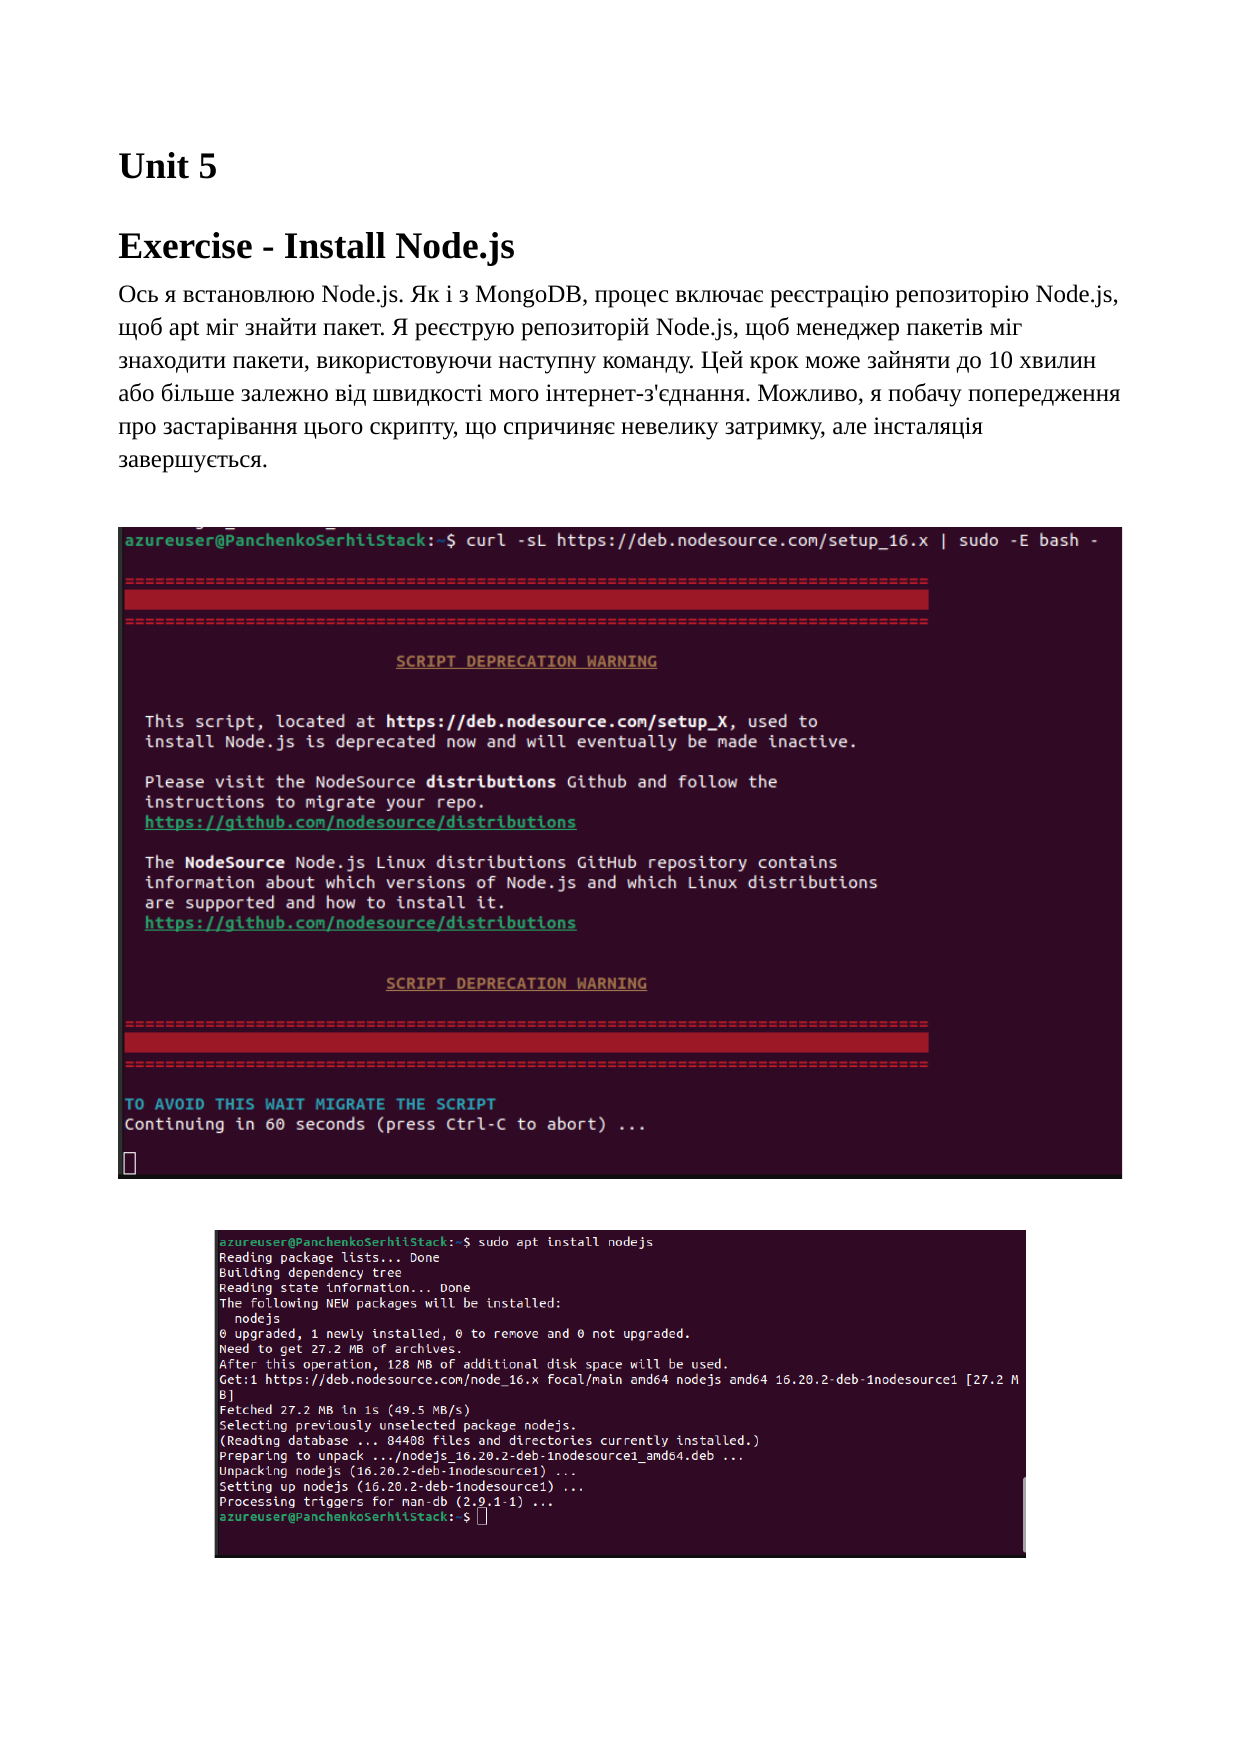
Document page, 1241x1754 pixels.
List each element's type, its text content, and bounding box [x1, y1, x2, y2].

text Ось я встановлюю Node.js. Як і з MongoDB, процес включає реєстрацію репозиторію Node.js, щоб apt міг знайти пакет. Я реєструю репозиторій Node.js, щоб менеджер пакетів міг знаходити пакети, використовуючи наступну команду. Цей крок може зайняти до 10 хвилин або більше залежно від швидкості мого інтернет-з'єднання. Можливо, я побачу попередження про застарівання цього скрипту, що спричиняє невелику затримку, але інсталяція завершується. [118, 279, 1122, 473]
picture [118, 527, 1123, 1179]
picture [214, 1230, 1026, 1558]
subtitle Unit 5 [118, 143, 1122, 186]
subtitle Exercise - Install Node.js [118, 224, 1122, 267]
